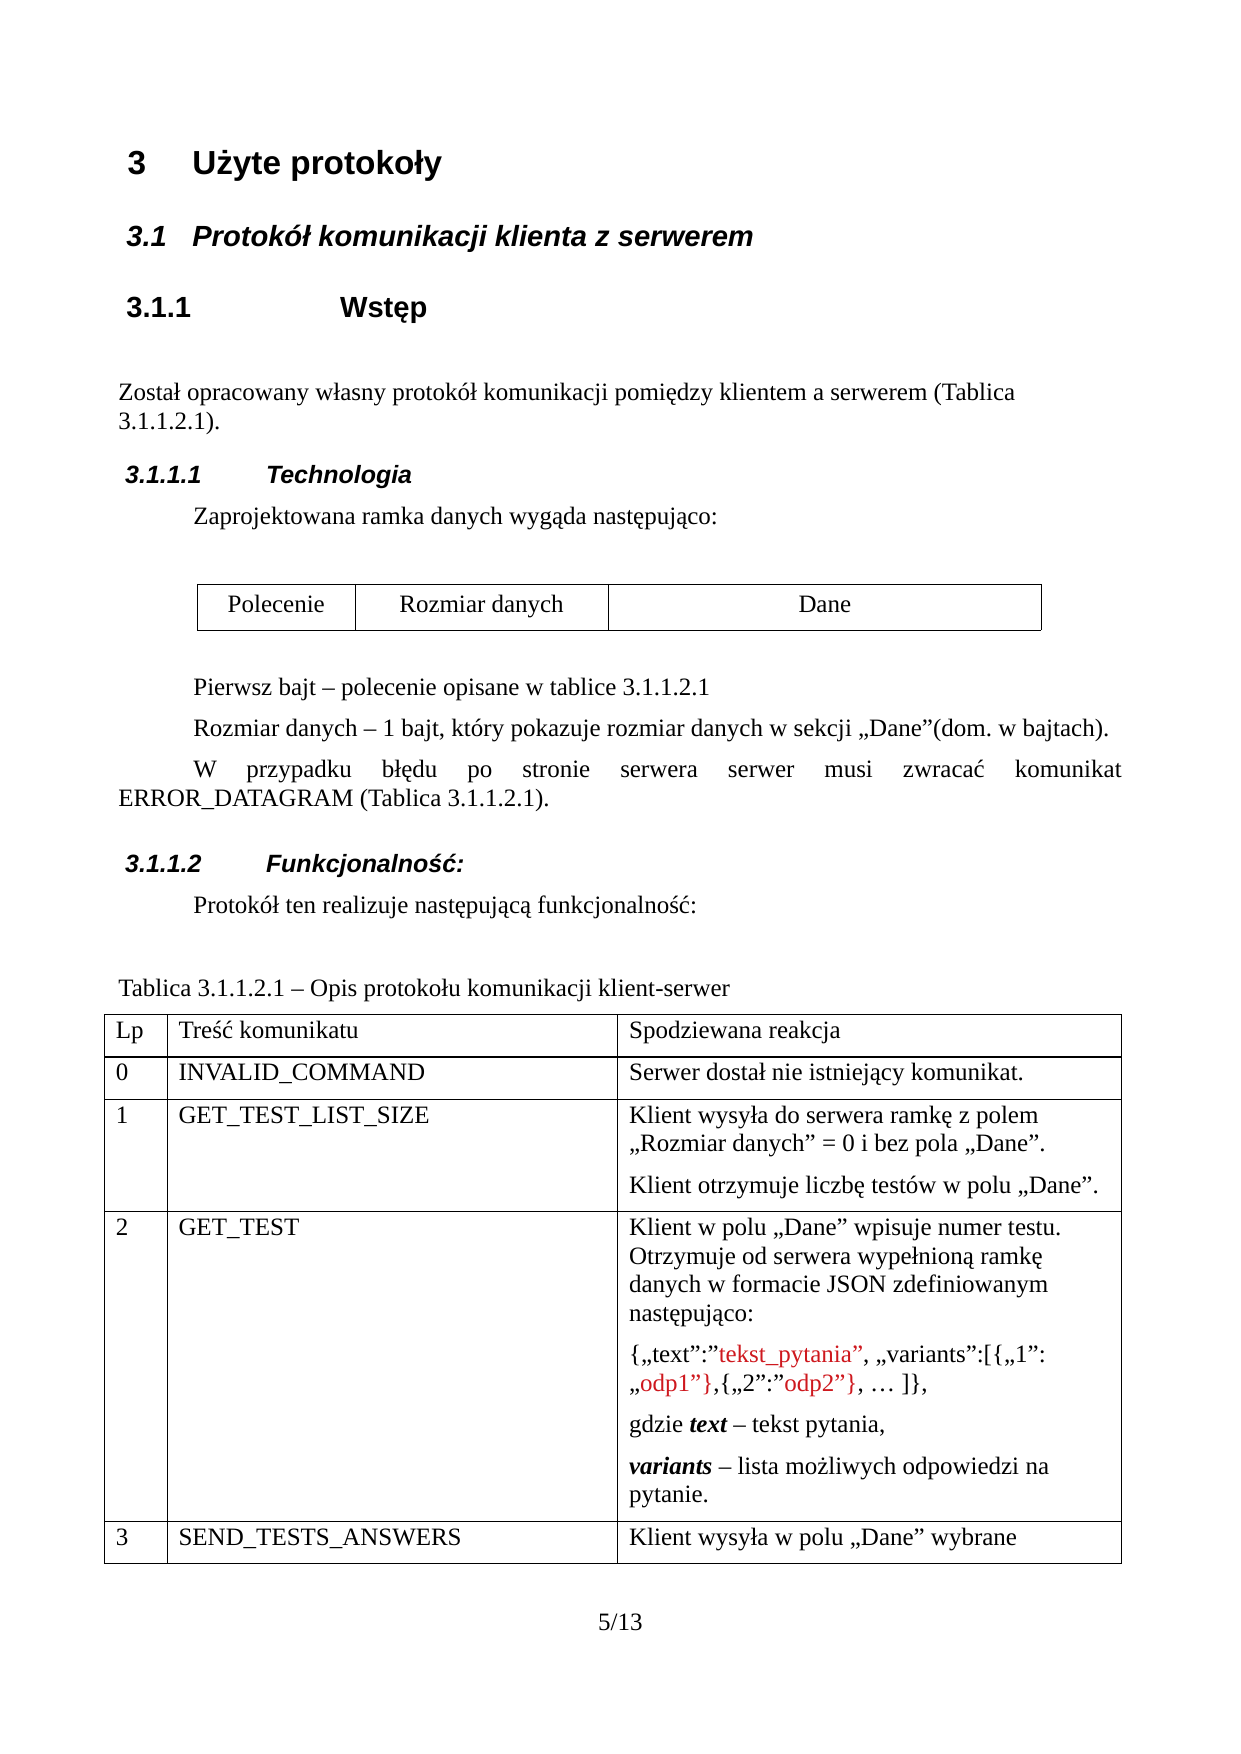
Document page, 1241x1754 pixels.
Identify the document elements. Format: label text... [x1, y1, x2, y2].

subtitle Protokół komunikacji klienta z serwerem [118, 219, 1122, 253]
table_cell 2 [105, 1212, 167, 1521]
table_header Lp [105, 1015, 167, 1056]
text Protokół ten realizuje następującą funkcjonalność: [118, 890, 1122, 919]
table_cell 3 [105, 1522, 167, 1563]
subtitle Funkcjonalność: [118, 849, 1122, 878]
table_cell Klient wysyła w polu „Dane” wybrane [618, 1522, 1121, 1563]
table_cell 1 [105, 1100, 167, 1211]
table_cell Klient w polu „Dane” wpisuje numer testu. Otrzymuje od serwera wypełnioną ramkę danych w formacie JSON zdefiniowanym następująco: {„text”:”tekst_pytania”, „variants”:[{„1”:„odp1”},{„2”:”odp2”}, … ]}, gdzie text – tekst pytania, variants – lista możliwych odpowiedzi na pytanie. [618, 1212, 1121, 1521]
subtitle Technologia [118, 460, 1122, 489]
table_cell Serwer dostał nie istniejący komunikat. [618, 1058, 1121, 1099]
table_cell SEND_TESTS_ANSWERS [168, 1522, 617, 1563]
table_header Dane [609, 585, 1041, 630]
text Pierwsz bajt – polecenie opisane w tablice 3.1.1.2.1 [118, 672, 1122, 700]
table_header Treść komunikatu [168, 1015, 617, 1056]
table_cell INVALID_COMMAND [168, 1058, 617, 1099]
table_cell GET_TEST_LIST_SIZE [168, 1100, 617, 1211]
table_cell Klient wysyła do serwera ramkę z polem „Rozmiar danych” = 0 i bez pola „Dane”. Klient otrzymuje liczbę testów w polu „Dane”. [618, 1100, 1121, 1211]
table_cell 0 [105, 1058, 167, 1099]
text Rozmiar danych – 1 bajt, który pokazuje rozmiar danych w sekcji „Dane”(dom. w bajtach). [118, 713, 1122, 742]
text Zaprojektowana ramka danych wygąda następująco: [118, 501, 1122, 530]
table_header Spodziewana reakcja [618, 1015, 1121, 1056]
text Tablica 3.1.1.2.1 – Opis protokołu komunikacji klient-serwer [118, 973, 1122, 1002]
subtitle Użyte protokoły [118, 143, 1122, 182]
table_cell GET_TEST [168, 1212, 617, 1521]
text Został opracowany własny protokół komunikacji pomiędzy klientem a serwerem (Tablica 3.1.1.2.1). [118, 377, 1122, 435]
text W przypadku błędu po stronie serwera serwer musi zwracać komunikat ERROR_DATAGRAM (Tablica 3.1.1.2.1). [118, 754, 1122, 812]
table_header Rozmiar danych [356, 585, 608, 630]
table_header Polecenie [198, 585, 355, 630]
subtitle Wstęp [118, 290, 1122, 324]
